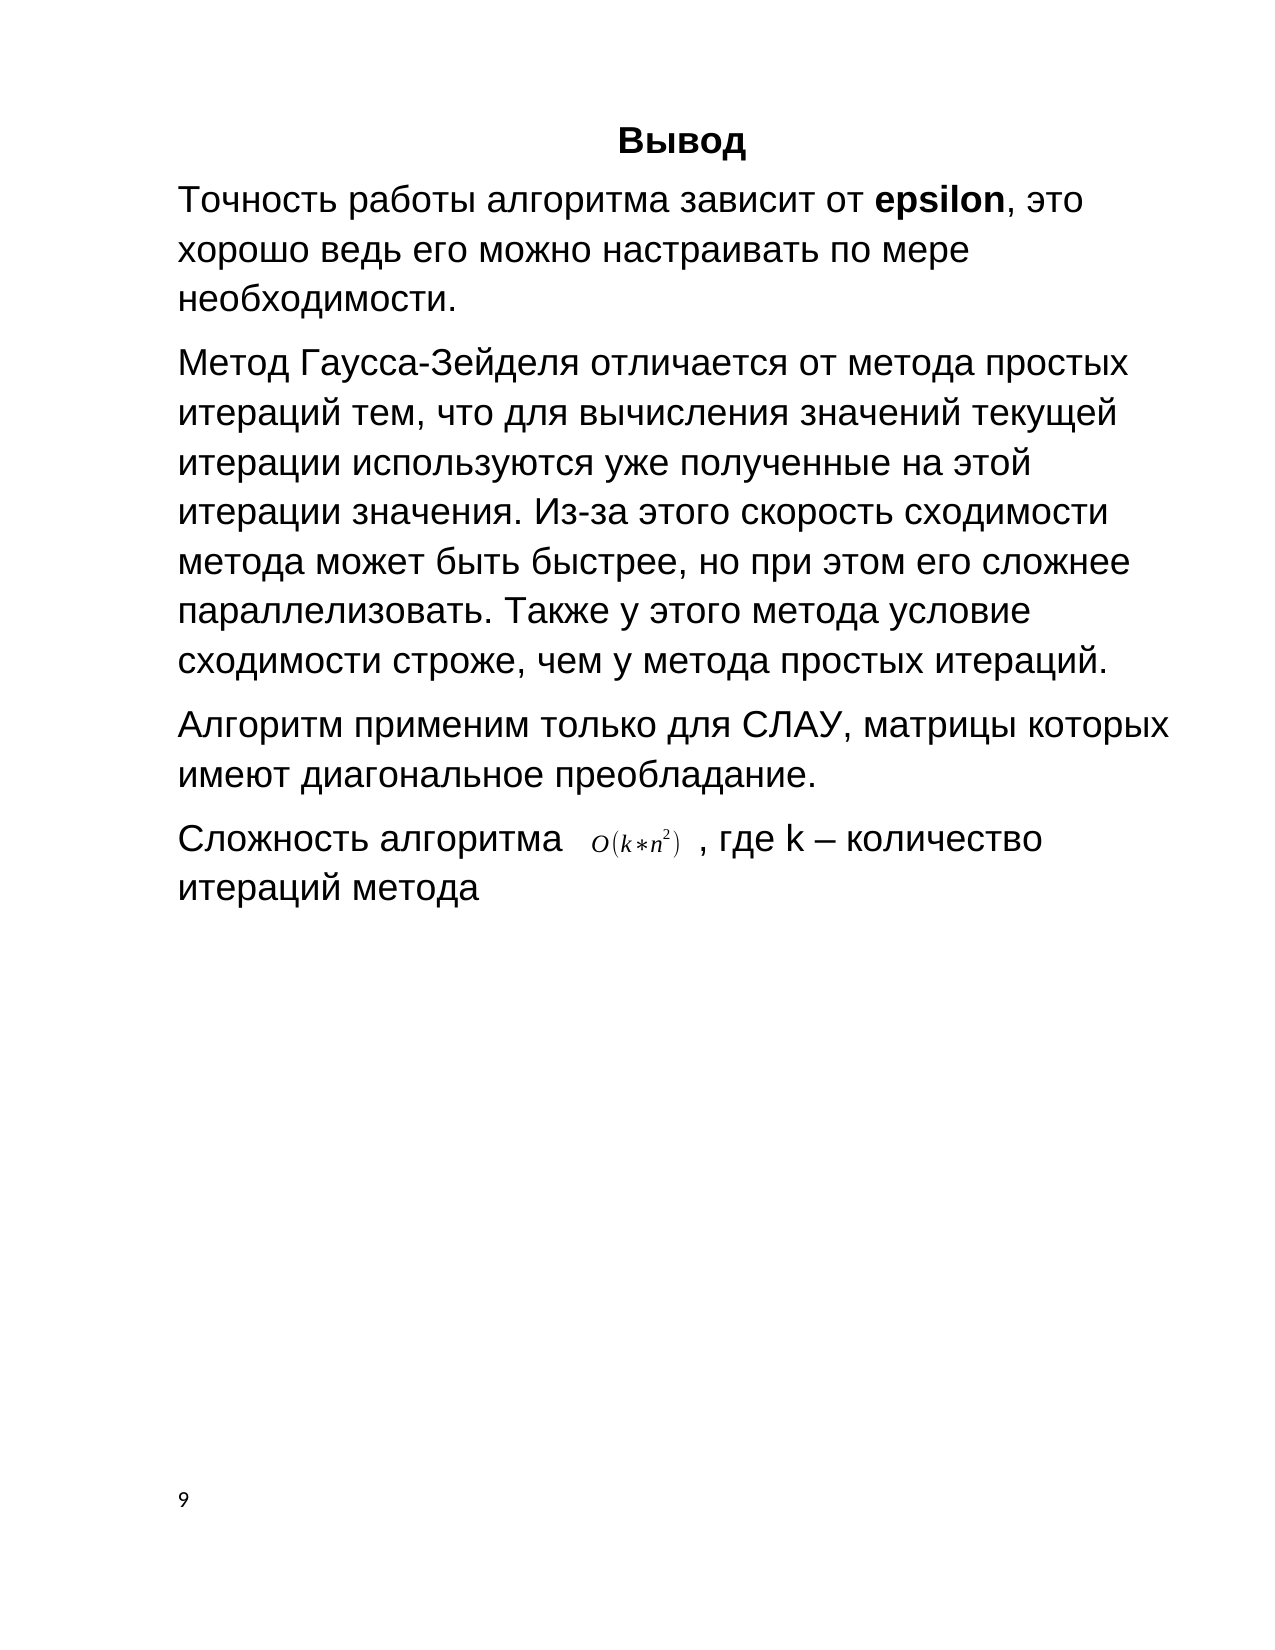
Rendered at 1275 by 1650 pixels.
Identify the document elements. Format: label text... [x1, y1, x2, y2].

subtitle Вывод [177, 118, 1186, 161]
text Сложность алгоритма , где k – количество итераций метода [177, 816, 1186, 909]
text Точность работы алгоритма зависит от epsilon, это хорошо ведь его можно настраивать по мере необходимости. [177, 177, 1186, 319]
text Метод Гаусса-Зейделя отличается от метода простых итераций тем, что для вычисления значений текущей итерации используются уже полученные на этой итерации значения. Из-за этого скорость сходимости метода может быть быстрее, но при этом его сложнее параллелизовать. Также у этого метода условие сходимости строже, чем у метода простых итераций. [177, 341, 1186, 681]
text Алгоритм применим только для СЛАУ, матрицы которых имеют диагональное преобладание. [177, 702, 1186, 795]
